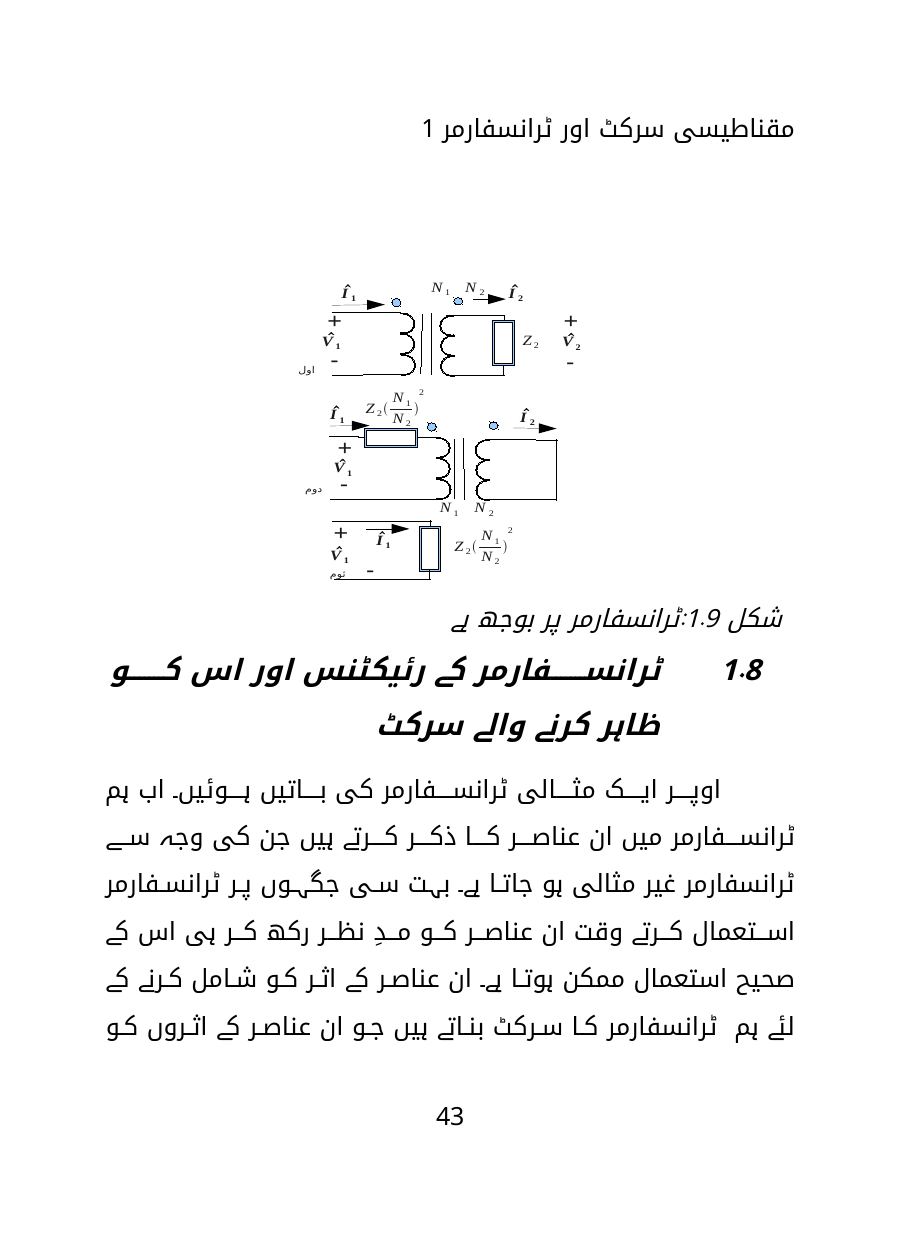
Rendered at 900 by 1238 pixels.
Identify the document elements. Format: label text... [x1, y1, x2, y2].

subtitle ٹرانسفارمر کے رئیکٹنس اور اس کو ظاہر کرنے والے سرکٹ [105, 254, 720, 753]
text شکل 1.9:ٹرانسفارمر پر بوجھ ہے [118, 232, 782, 643]
text اوپر ایک مثالی ٹرانسفارمر کی باتیں ہوئیں۔ اب ہم ٹرانسفارمر میں ان عناصر کا ذکر کرتے ہیں جن کی وجہ سے ٹرانسفارمر غیر مثالی ہو جاتا ہے۔ بہت سی جگہوں پر ٹرانسفارمر استعمال کرتے وقت ان عناصر کو مدِ نظر رکھ کر ہی اس کے صحیح استعمال ممکن ہوتا ہے۔ ان عناصر کے اثر کو شامل کرنے کے لئے ہم ٹرانسفارمر کا سرکٹ بناتے ہیں جو ان عناصر کے اثروں کو دکھلاتے ہیں۔ [105, 766, 795, 1050]
